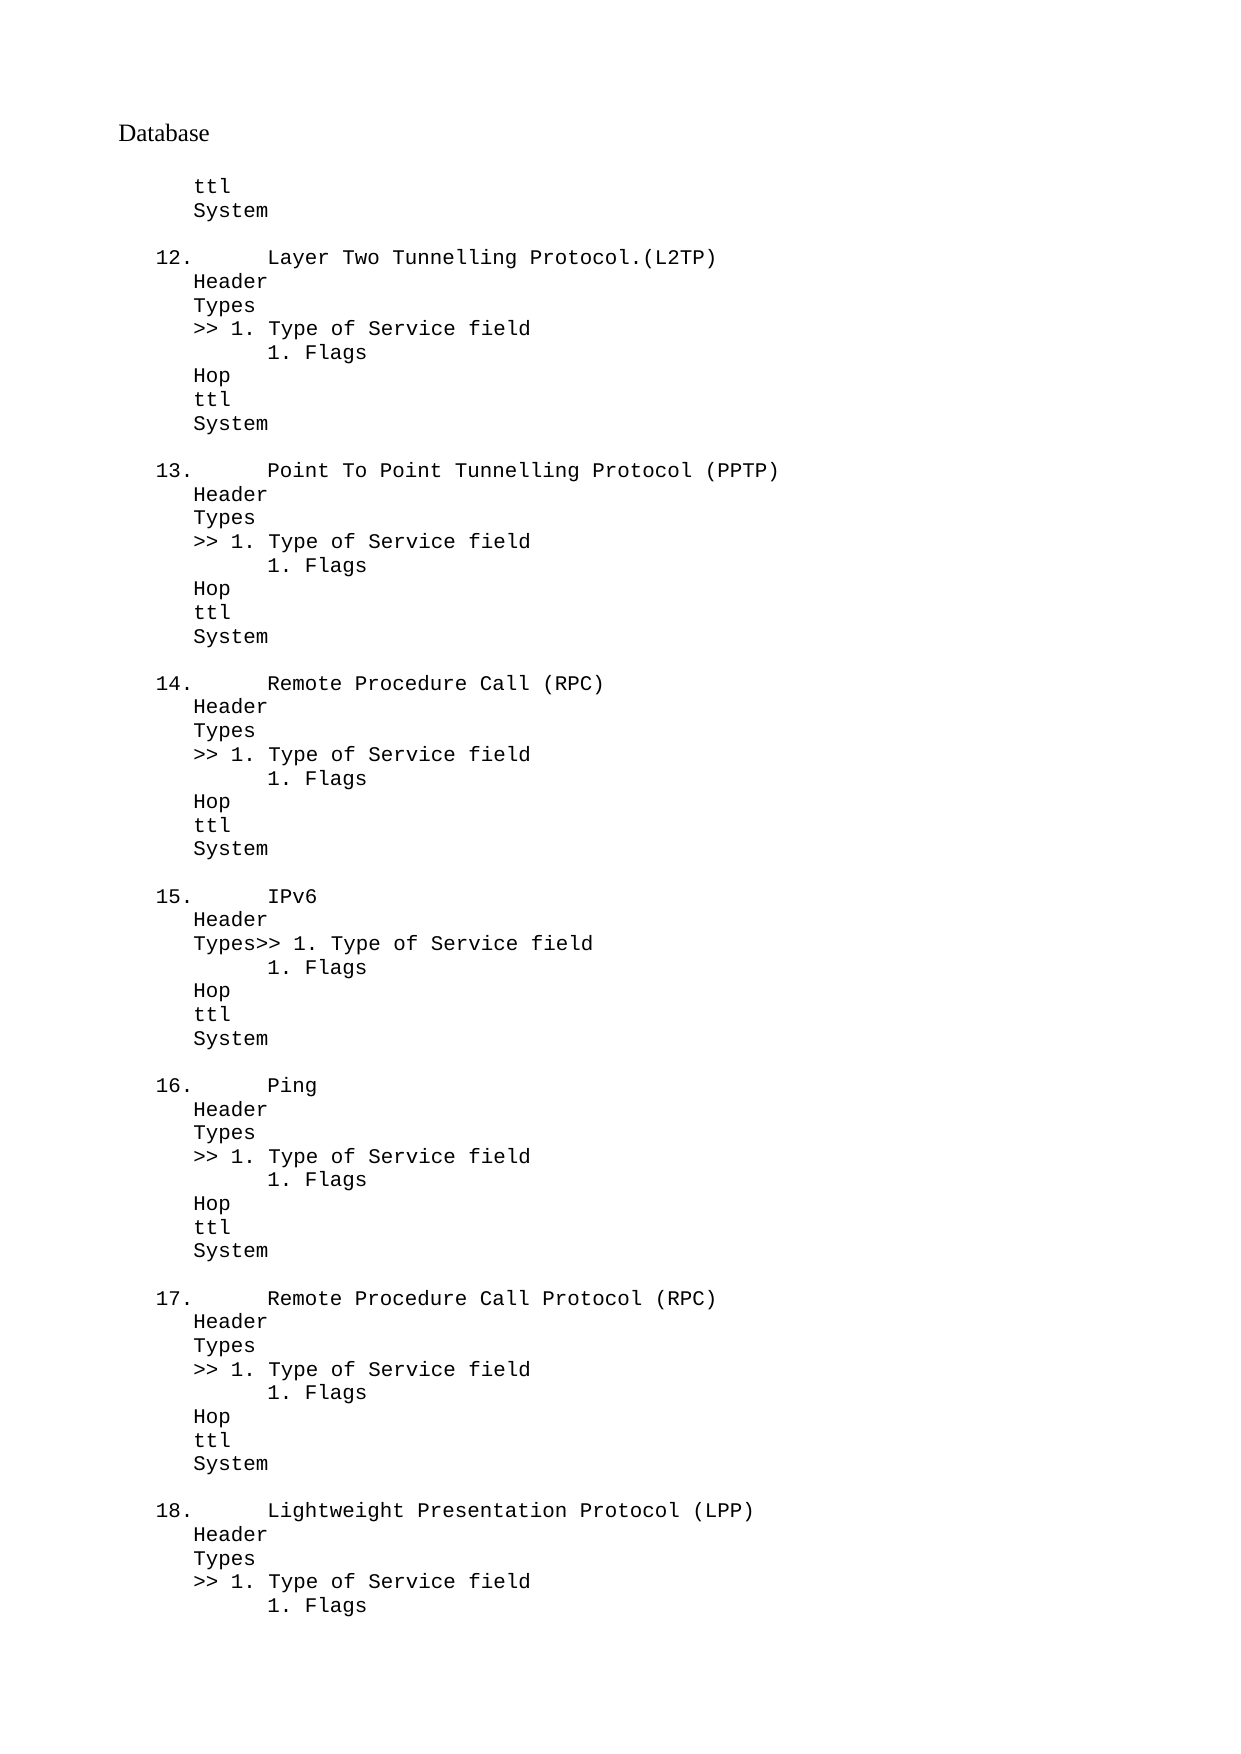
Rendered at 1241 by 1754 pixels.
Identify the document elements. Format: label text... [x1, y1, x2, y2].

list 1. Flags [156, 1382, 1122, 1406]
list 1. Flags [156, 342, 1122, 366]
list Header [156, 271, 1122, 294]
list System [156, 1028, 1122, 1051]
list ttl [156, 1217, 1122, 1240]
list >> 1. Type of Service field [156, 318, 1122, 342]
list Types [156, 1122, 1122, 1146]
list IPv6 [156, 886, 1122, 909]
list 1. Flags [156, 957, 1122, 980]
list >> 1. Type of Service field [156, 1571, 1122, 1595]
list Header [156, 484, 1122, 507]
list Types [156, 294, 1122, 318]
list >> 1. Type of Service field [156, 1359, 1122, 1382]
list Header [156, 697, 1122, 720]
list Layer Two Tunnelling Protocol.(L2TP) [156, 247, 1122, 271]
list ttl [156, 389, 1122, 413]
list 1. Flags [156, 1595, 1122, 1619]
list Header [156, 909, 1122, 933]
list ttl [156, 1429, 1122, 1453]
list Types [156, 1335, 1122, 1359]
list Types [156, 1548, 1122, 1571]
list Hop [156, 1406, 1122, 1429]
list Remote Procedure Call Protocol (RPC) [156, 1288, 1122, 1311]
list Header [156, 1524, 1122, 1548]
list System [156, 626, 1122, 649]
list Header [156, 1098, 1122, 1122]
list Ping [156, 1075, 1122, 1098]
list Header [156, 1311, 1122, 1335]
list ttl [156, 1004, 1122, 1028]
list Point To Point Tunnelling Protocol (PPTP) [156, 460, 1122, 484]
list Remote Procedure Call (RPC) [156, 673, 1122, 697]
list Hop [156, 1193, 1122, 1217]
list Hop [156, 980, 1122, 1004]
list 1. Flags [156, 555, 1122, 578]
list System [156, 838, 1122, 862]
list Types [156, 507, 1122, 531]
list System [156, 1240, 1122, 1264]
list ttl [156, 815, 1122, 838]
list Lightweight Presentation Protocol (LPP) [156, 1501, 1122, 1524]
list 1. Flags [156, 767, 1122, 791]
list Hop [156, 791, 1122, 815]
list >> 1. Type of Service field [156, 531, 1122, 555]
list Types [156, 720, 1122, 744]
list System [156, 200, 1122, 224]
list System [156, 1453, 1122, 1477]
list System [156, 413, 1122, 436]
list Types>> 1. Type of Service field [156, 933, 1122, 957]
list 1. Flags [156, 1169, 1122, 1193]
list ttl [156, 176, 1122, 200]
list >> 1. Type of Service field [156, 744, 1122, 767]
list >> 1. Type of Service field [156, 1146, 1122, 1169]
list Hop [156, 578, 1122, 602]
list ttl [156, 602, 1122, 626]
list Hop [156, 366, 1122, 389]
